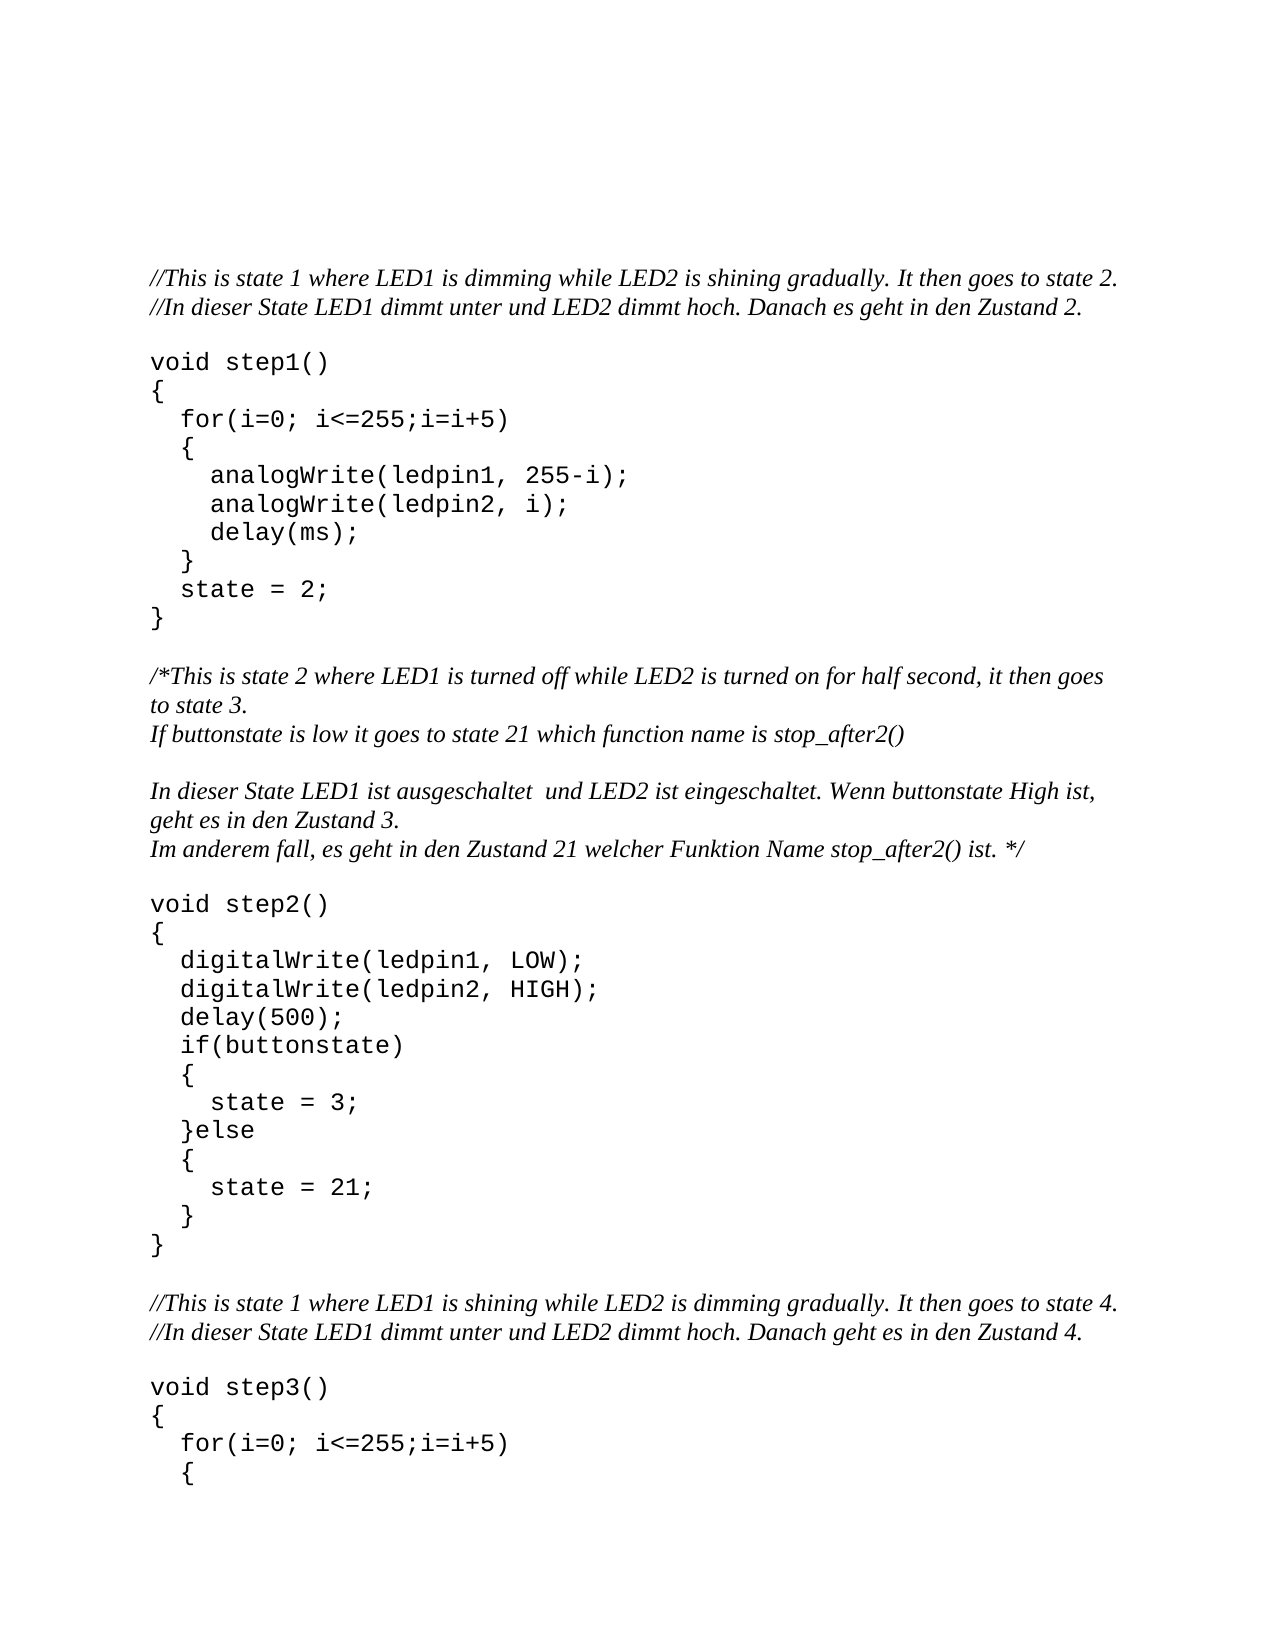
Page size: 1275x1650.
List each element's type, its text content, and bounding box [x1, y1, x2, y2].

text //This is state 1 where LED1 is dimming while LED2 is shining gradually. It then goes to state 2. [150, 263, 1125, 292]
text //This is state 1 where LED1 is shining while LED2 is dimming gradually. It then goes to state 4. [150, 1288, 1125, 1317]
text } [150, 604, 1125, 633]
text { [150, 919, 1125, 948]
text { [150, 434, 1125, 463]
text { [150, 1402, 1125, 1431]
text If buttonstate is low it goes to state 21 which function name is stop_after2() [150, 719, 1125, 747]
text In dieser State LED1 ist ausgeschaltet und LED2 ist eingeschaltet. Wenn buttonstate High ist, geht es in den Zustand 3. [150, 776, 1125, 834]
text void step3() [150, 1374, 1125, 1402]
text state = 21; [150, 1174, 1125, 1203]
text digitalWrite(ledpin2, HIGH); [150, 976, 1125, 1004]
text for(i=0; i<=255;i=i+5) [150, 1431, 1125, 1459]
text /*This is state 2 where LED1 is turned off while LED2 is turned on for half second, it then goes to state 3. [150, 661, 1125, 719]
text }else [150, 1118, 1125, 1146]
text void step1() [150, 349, 1125, 378]
text } [150, 1203, 1125, 1231]
text Im anderem fall, es geht in den Zustand 21 welcher Funktion Name stop_after2() ist. */ [150, 834, 1125, 862]
text for(i=0; i<=255;i=i+5) [150, 406, 1125, 434]
text { [150, 378, 1125, 406]
text analogWrite(ledpin1, 255-i); [150, 463, 1125, 491]
text } [150, 1231, 1125, 1259]
text if(buttonstate) [150, 1033, 1125, 1061]
text delay(ms); [150, 519, 1125, 548]
text digitalWrite(ledpin1, LOW); [150, 948, 1125, 976]
text void step2() [150, 891, 1125, 919]
text { [150, 1459, 1125, 1487]
text } [150, 548, 1125, 576]
text //In dieser State LED1 dimmt unter und LED2 dimmt hoch. Danach es geht in den Zustand 2. [150, 292, 1125, 321]
text { [150, 1061, 1125, 1089]
text analogWrite(ledpin2, i); [150, 491, 1125, 519]
text delay(500); [150, 1004, 1125, 1033]
text //In dieser State LED1 dimmt unter und LED2 dimmt hoch. Danach geht es in den Zustand 4. [150, 1317, 1125, 1345]
text state = 2; [150, 576, 1125, 604]
text { [150, 1146, 1125, 1174]
text state = 3; [150, 1089, 1125, 1118]
